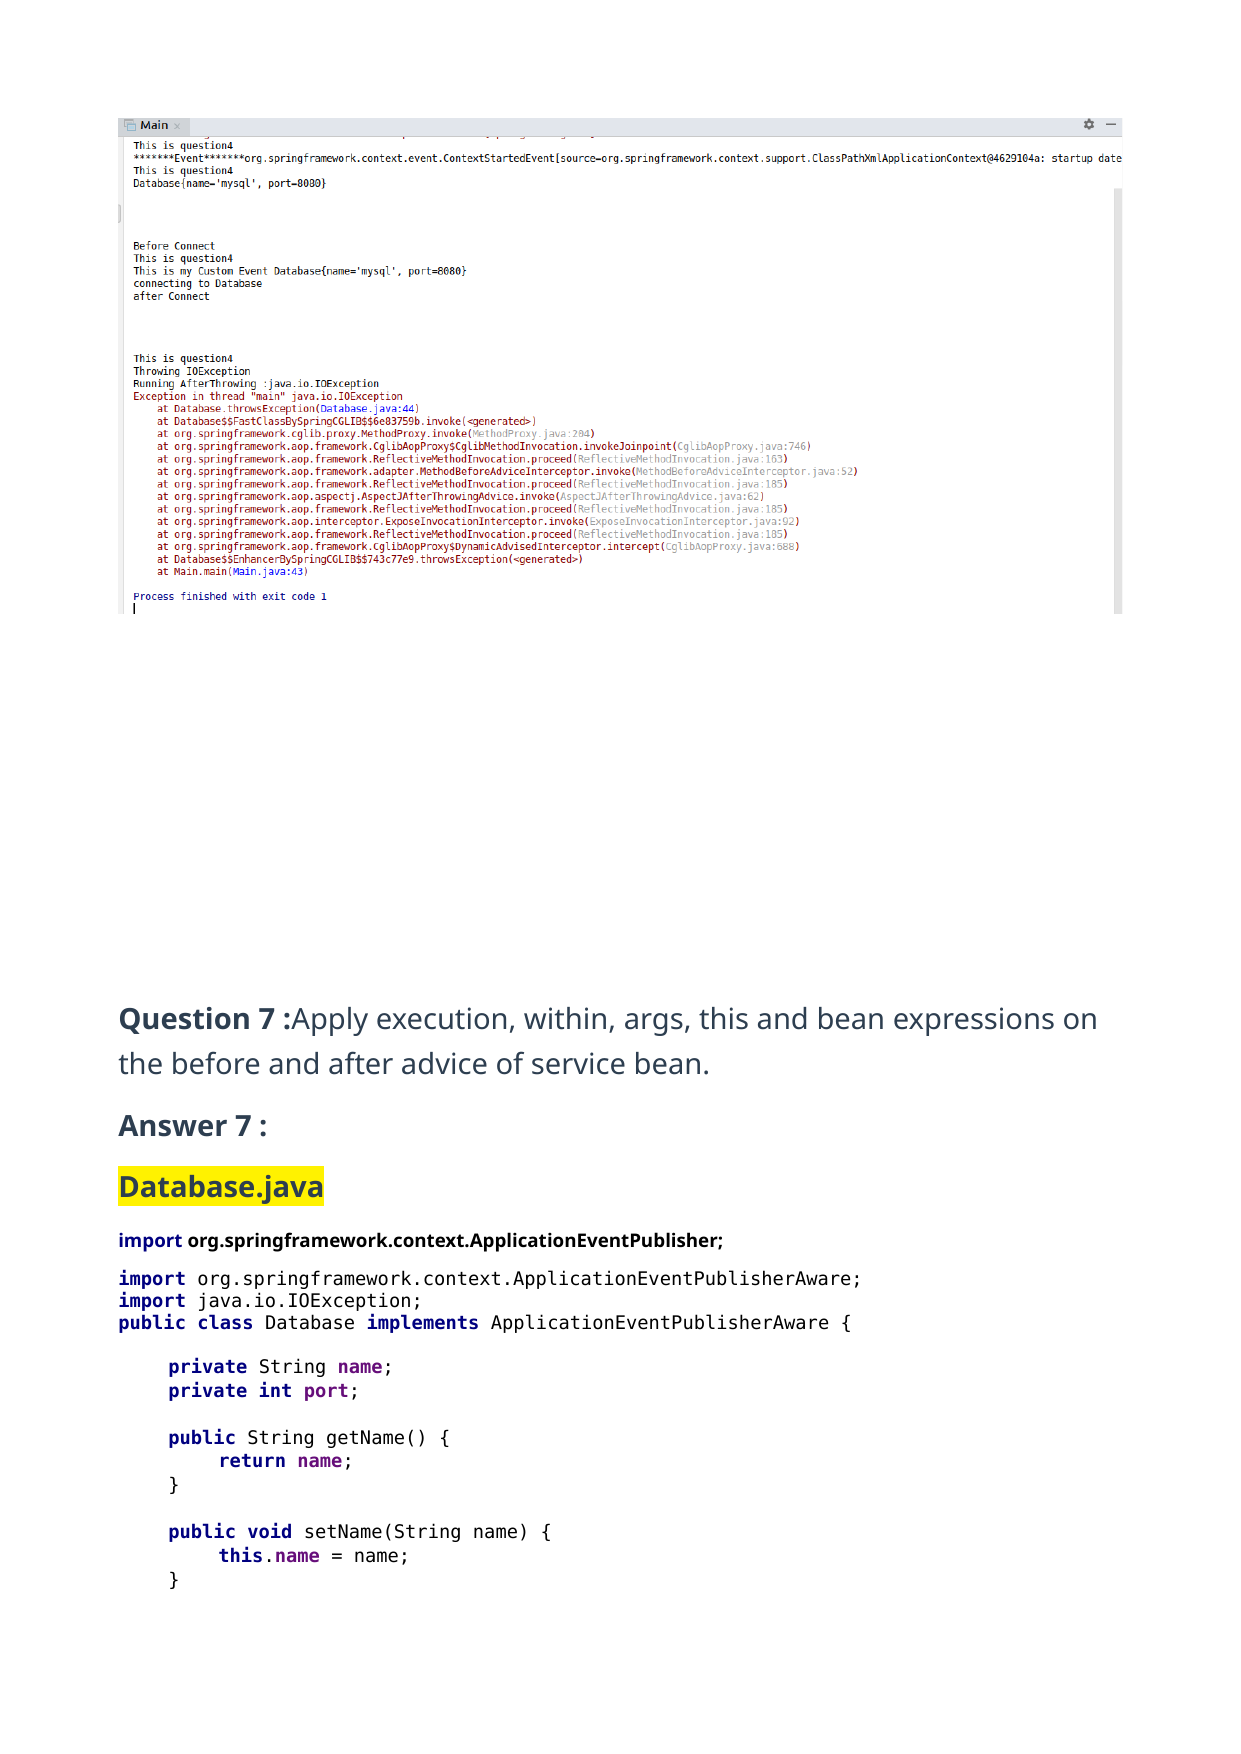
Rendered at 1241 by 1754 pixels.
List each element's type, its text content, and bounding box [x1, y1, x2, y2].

text this.name = name; [118, 1545, 1122, 1569]
text } [118, 1569, 1122, 1592]
text import java.io.IOException; [118, 1290, 1122, 1312]
picture [118, 118, 1123, 614]
text private int port; [118, 1379, 1122, 1403]
text Database.java [118, 1166, 1122, 1206]
text import org.springframework.context.ApplicationEventPublisherAware; [118, 1268, 1122, 1290]
text Answer 7 : [118, 1105, 1122, 1144]
text public void setName(String name) { [118, 1521, 1122, 1545]
text private String name; [118, 1356, 1122, 1379]
text Question 7 :Apply execution, within, args, this and bean expressions on the before and after advice of service bean. [118, 998, 1122, 1083]
text } [118, 1474, 1122, 1498]
text public String getName() { [118, 1427, 1122, 1451]
text public class Database implements ApplicationEventPublisherAware { [118, 1312, 1122, 1334]
text import org.springframework.context.ApplicationEventPublisher; [118, 1227, 1122, 1253]
text return name; [118, 1451, 1122, 1474]
